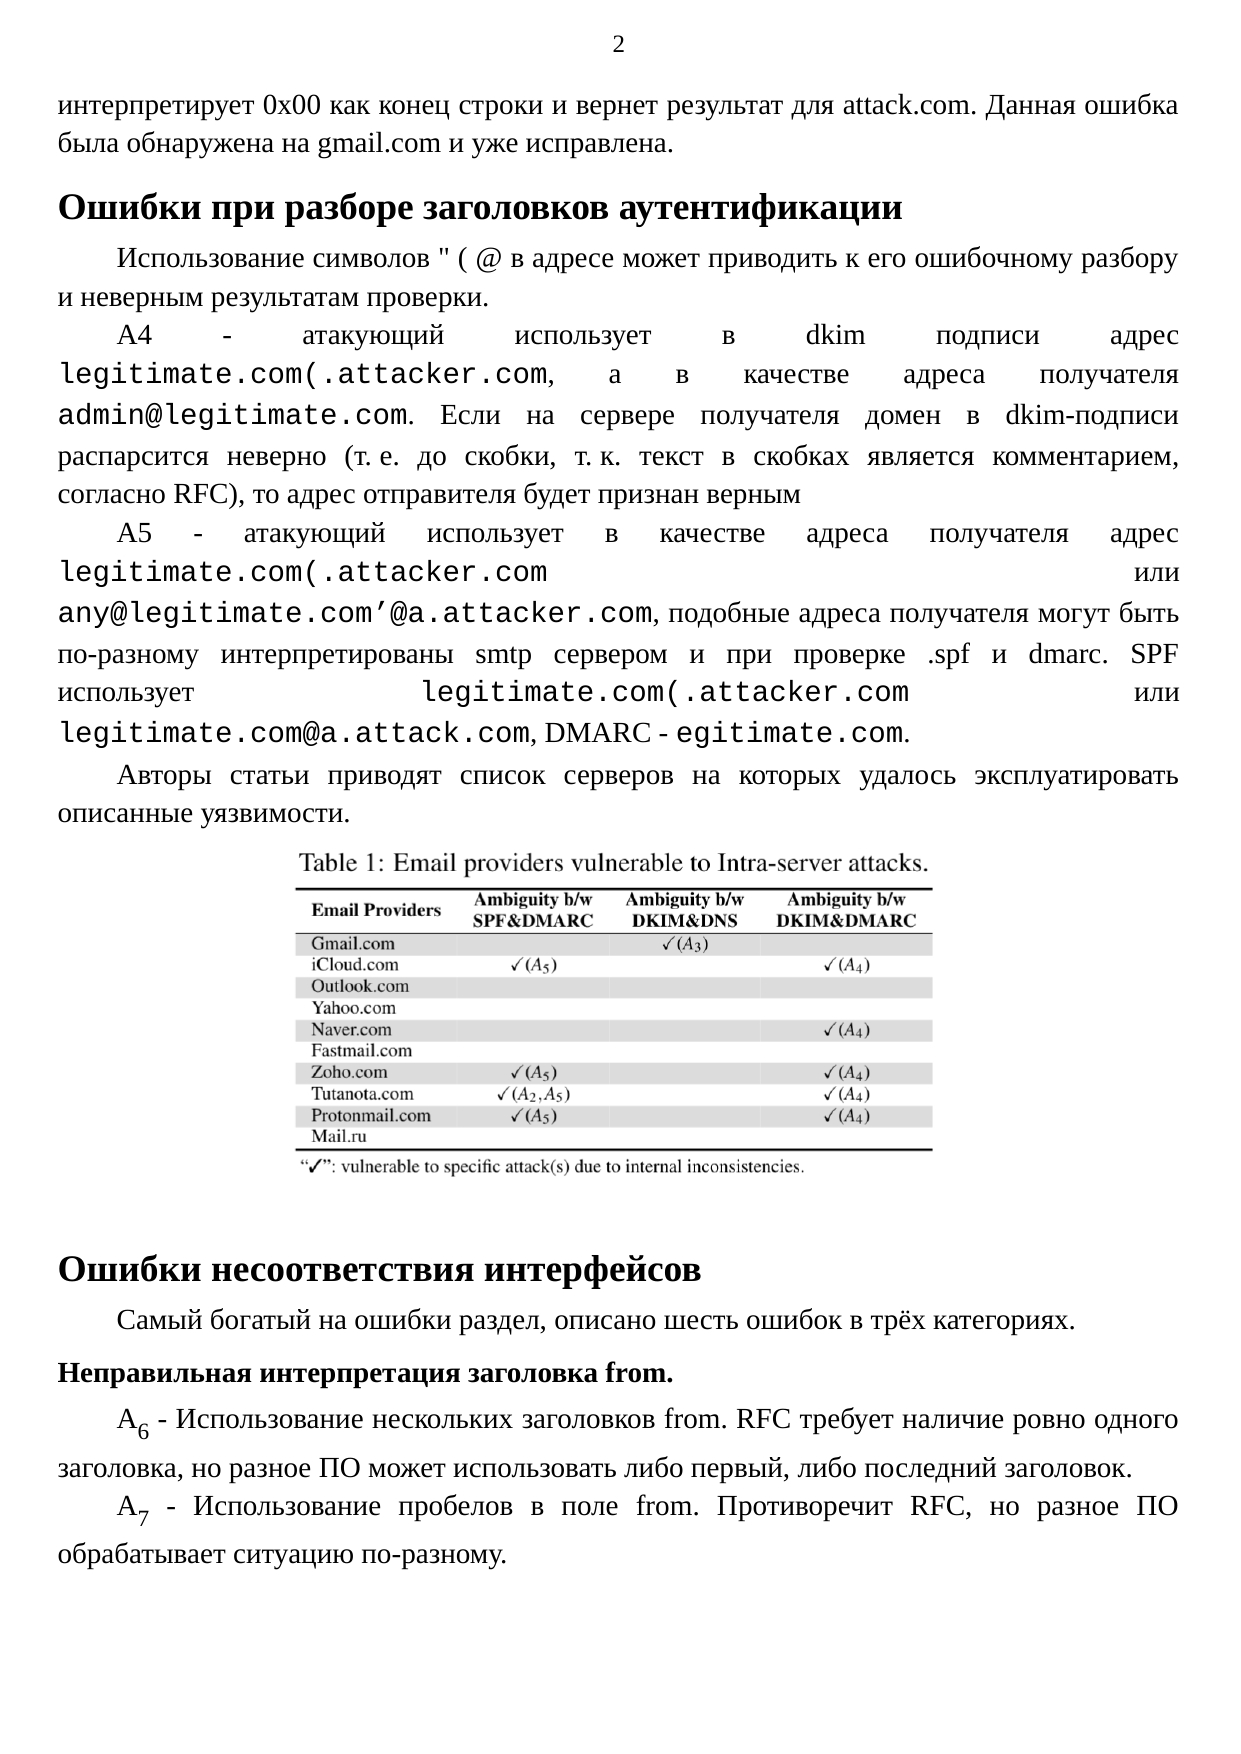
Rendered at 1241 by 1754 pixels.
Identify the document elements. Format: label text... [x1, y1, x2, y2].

text A7 - Использование пробелов в поле from. Противоречит RFC, но разное ПО обрабатывает ситуацию по-разному. [57, 1488, 1180, 1570]
text интерпретирует 0х00 как конец строки и вернет результат для attack.com. Данная ошибка была обнаружена на gmail.com и уже исправлена. [57, 87, 1180, 159]
text Авторы статьи приводят список серверов на которых удалось эксплуатировать описанные уязвимости. [57, 757, 1180, 829]
text А4 - атакующий использует в dkim подписи адрес legitimate.com(.attacker.com, а в качестве адреса получателя admin@legitimate.com. Если на сервере получателя домен в dkim-подписи распарсится неверно (т. е. до скобки, т. к. текст в скобках является комментарием, согласно RFC), то адрес отправителя будет признан верным [57, 317, 1180, 510]
picture [283, 833, 954, 1183]
subtitle Ошибки несоответствия интерфейсов [57, 1247, 1180, 1290]
text А6 - Использование нескольких заголовков from. RFC требует наличие ровно одного заголовка, но разное ПО может использовать либо первый, либо последний заголовок. [57, 1401, 1180, 1483]
subtitle Неправильная интерпретация заголовка from. [57, 1355, 1180, 1389]
subtitle Ошибки при разборе заголовков аутентификации [57, 185, 1180, 228]
text Самый богатый на ошибки раздел, описано шесть ошибок в трёх категориях. [57, 1302, 1180, 1336]
text А5 - атакующий использует в качестве адреса получателя адрес legitimate.com(.attacker.com или any@legitimate.com’@a.attacker.com, подобные адреса получателя могут быть по-разному интерпретированы smtp сервером и при проверке .spf и dmarc. SPF использует legitimate.com(.attacker.com или legitimate.com@a.attack.com, DMARC - egitimate.com. [57, 515, 1180, 751]
text Использование символов " ( @ в адресе может приводить к его ошибочному разбору и неверным результатам проверки. [57, 240, 1180, 312]
